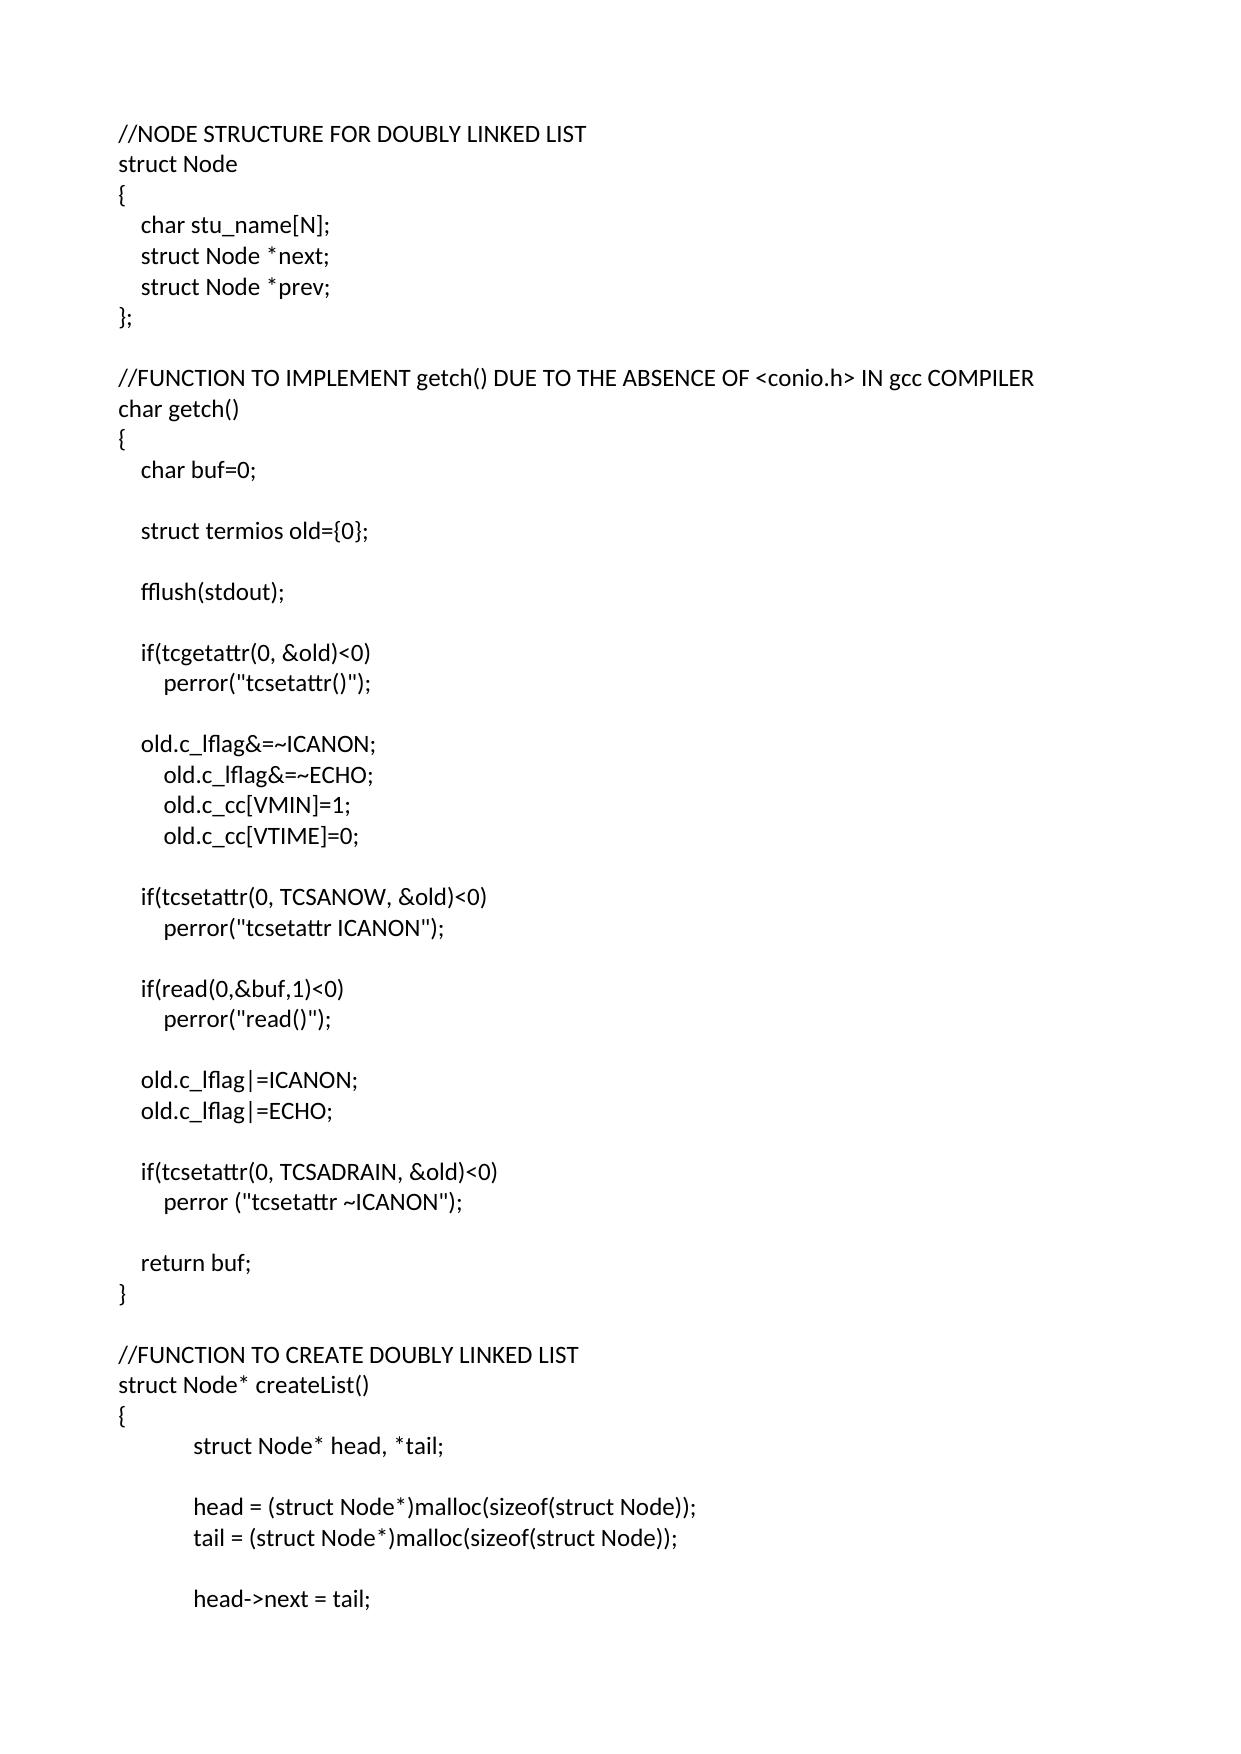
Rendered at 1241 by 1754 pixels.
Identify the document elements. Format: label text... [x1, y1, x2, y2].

text head->next = tail; [118, 1583, 1122, 1614]
text struct termios old={0}; [118, 515, 1122, 545]
text perror("tcsetattr ICANON"); [118, 912, 1122, 942]
text } [118, 1278, 1122, 1308]
text if(tcgetattr(0, &old)<0) [118, 637, 1122, 667]
text struct Node* head, *tail; [118, 1431, 1122, 1461]
text //FUNCTION TO CREATE DOUBLY LINKED LIST [118, 1339, 1122, 1369]
text struct Node *next; [118, 240, 1122, 271]
text struct Node [118, 149, 1122, 179]
text //FUNCTION TO IMPLEMENT getch() DUE TO THE ABSENCE OF <conio.h> IN gcc COMPILER [118, 362, 1122, 393]
text if(tcsetattr(0, TCSANOW, &old)<0) [118, 881, 1122, 912]
text char stu_name[N]; [118, 210, 1122, 240]
text old.c_lflag&=~ICANON; [118, 728, 1122, 759]
text if(tcsetattr(0, TCSADRAIN, &old)<0) [118, 1156, 1122, 1186]
text old.c_cc[VMIN]=1; [118, 789, 1122, 820]
text fflush(stdout); [118, 576, 1122, 606]
text old.c_lflag&=~ECHO; [118, 759, 1122, 789]
text perror("tcsetattr()"); [118, 667, 1122, 698]
text struct Node *prev; [118, 271, 1122, 301]
text { [118, 179, 1122, 210]
text { [118, 1400, 1122, 1431]
text //NODE STRUCTURE FOR DOUBLY LINKED LIST [118, 118, 1122, 149]
text perror("read()"); [118, 1003, 1122, 1034]
text old.c_lflag|=ICANON; [118, 1064, 1122, 1095]
text perror ("tcsetattr ~ICANON"); [118, 1186, 1122, 1217]
text char getch() [118, 393, 1122, 423]
text char buf=0; [118, 454, 1122, 484]
text tail = (struct Node*)malloc(sizeof(struct Node)); [118, 1522, 1122, 1553]
text struct Node* createList() [118, 1369, 1122, 1400]
text if(read(0,&buf,1)<0) [118, 973, 1122, 1003]
text }; [118, 301, 1122, 332]
text old.c_cc[VTIME]=0; [118, 820, 1122, 851]
text head = (struct Node*)malloc(sizeof(struct Node)); [118, 1492, 1122, 1522]
text { [118, 423, 1122, 454]
text old.c_lflag|=ECHO; [118, 1095, 1122, 1125]
text return buf; [118, 1247, 1122, 1278]
